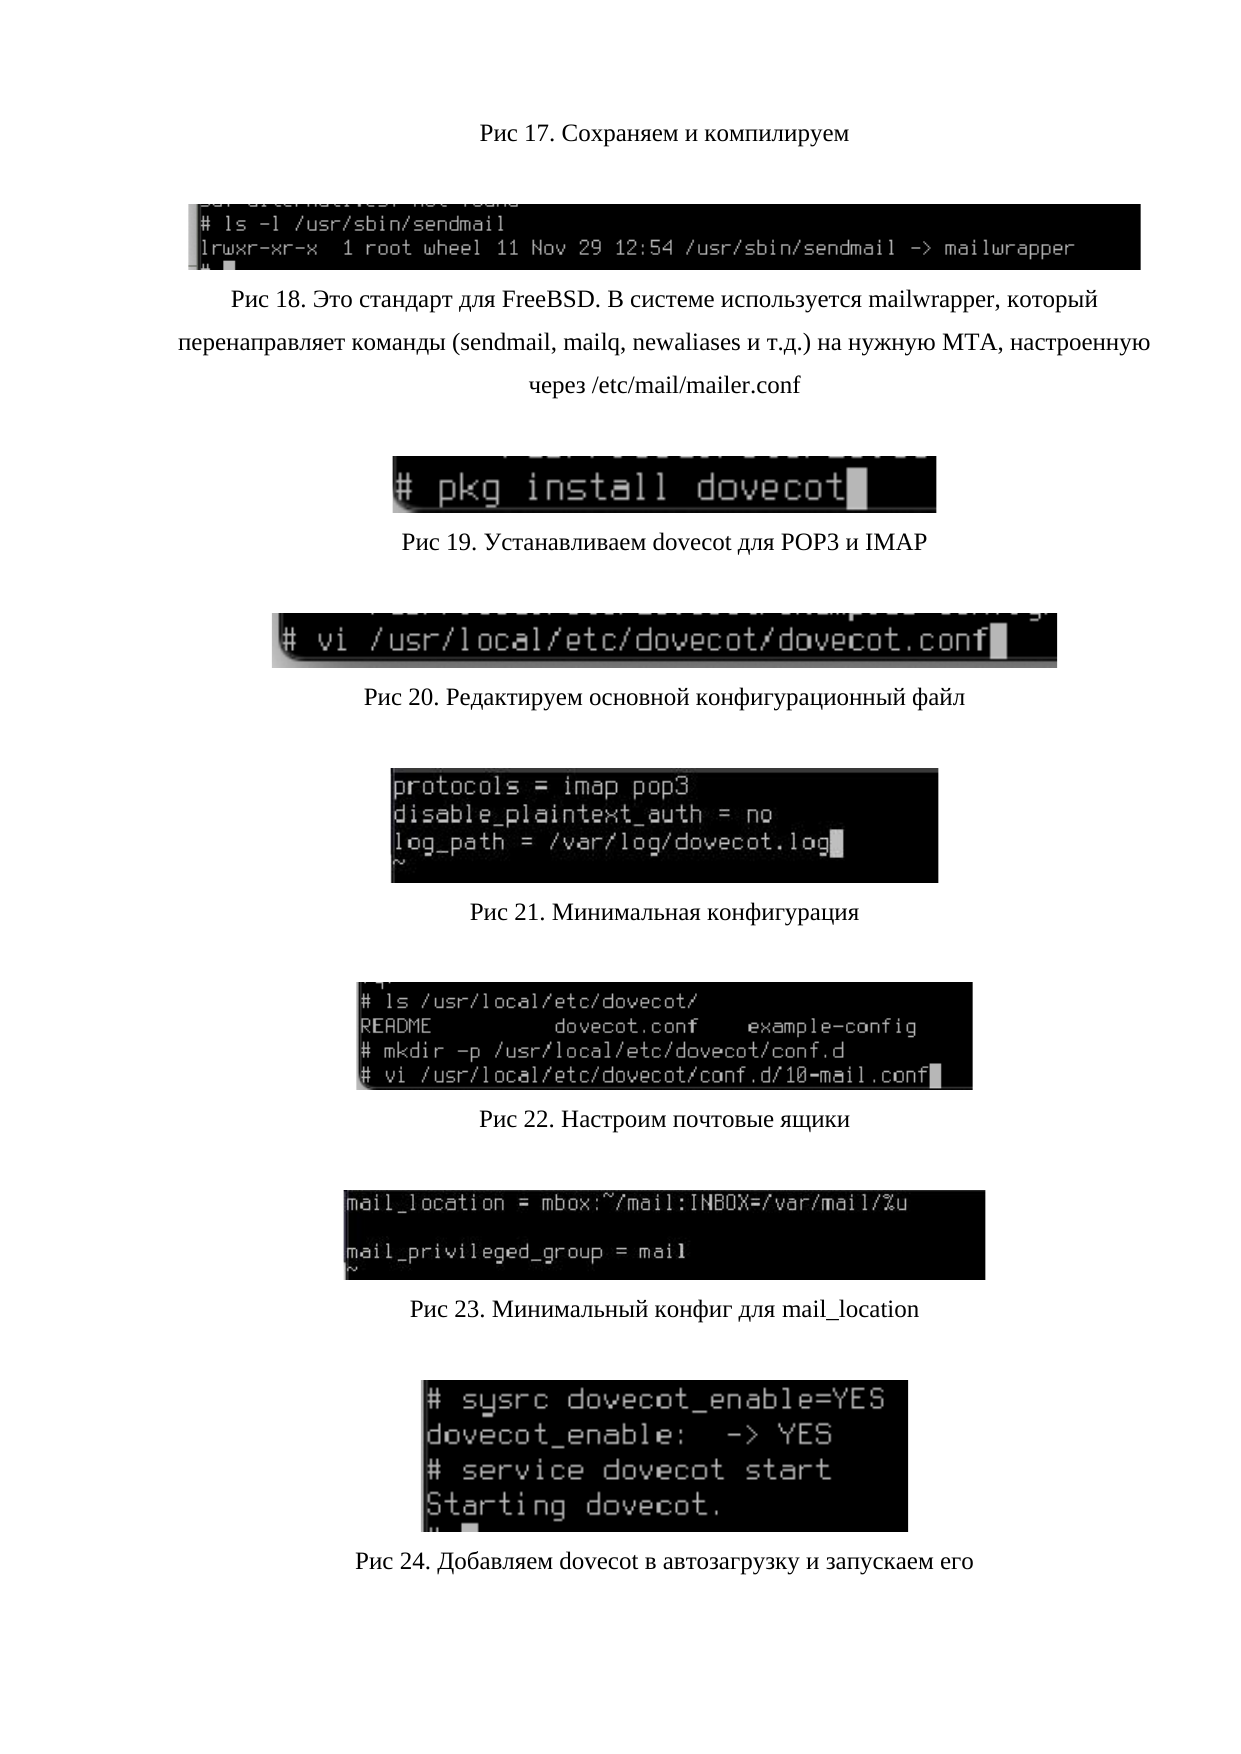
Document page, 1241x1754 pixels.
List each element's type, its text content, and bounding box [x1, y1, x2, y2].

text Рис 20. Редактируем основной конфигурационный файл [177, 682, 1152, 711]
text Рис 21. Минимальная конфигурация [177, 897, 1152, 925]
text Рис 18. Это стандарт для FreeBSD. В системе используется mailwrapper, который перенаправляет команды (sendmail, mailq, newaliases и т.д.) на нужную MTA, настроенную через /etc/mail/mailer.conf [177, 284, 1152, 399]
text Рис 19. Устанавливаем dovecot для POP3 и IMAP [177, 527, 1152, 556]
text Рис 23. Минимальный конфиг для mail_location [177, 1294, 1152, 1323]
text Рис 17. Сохраняем и компилируем [177, 118, 1152, 147]
text Рис 24. Добавляем dovecot в автозагрузку и запускаем его [177, 1546, 1152, 1575]
text Рис 22. Настроим почтовые ящики [177, 1104, 1152, 1133]
